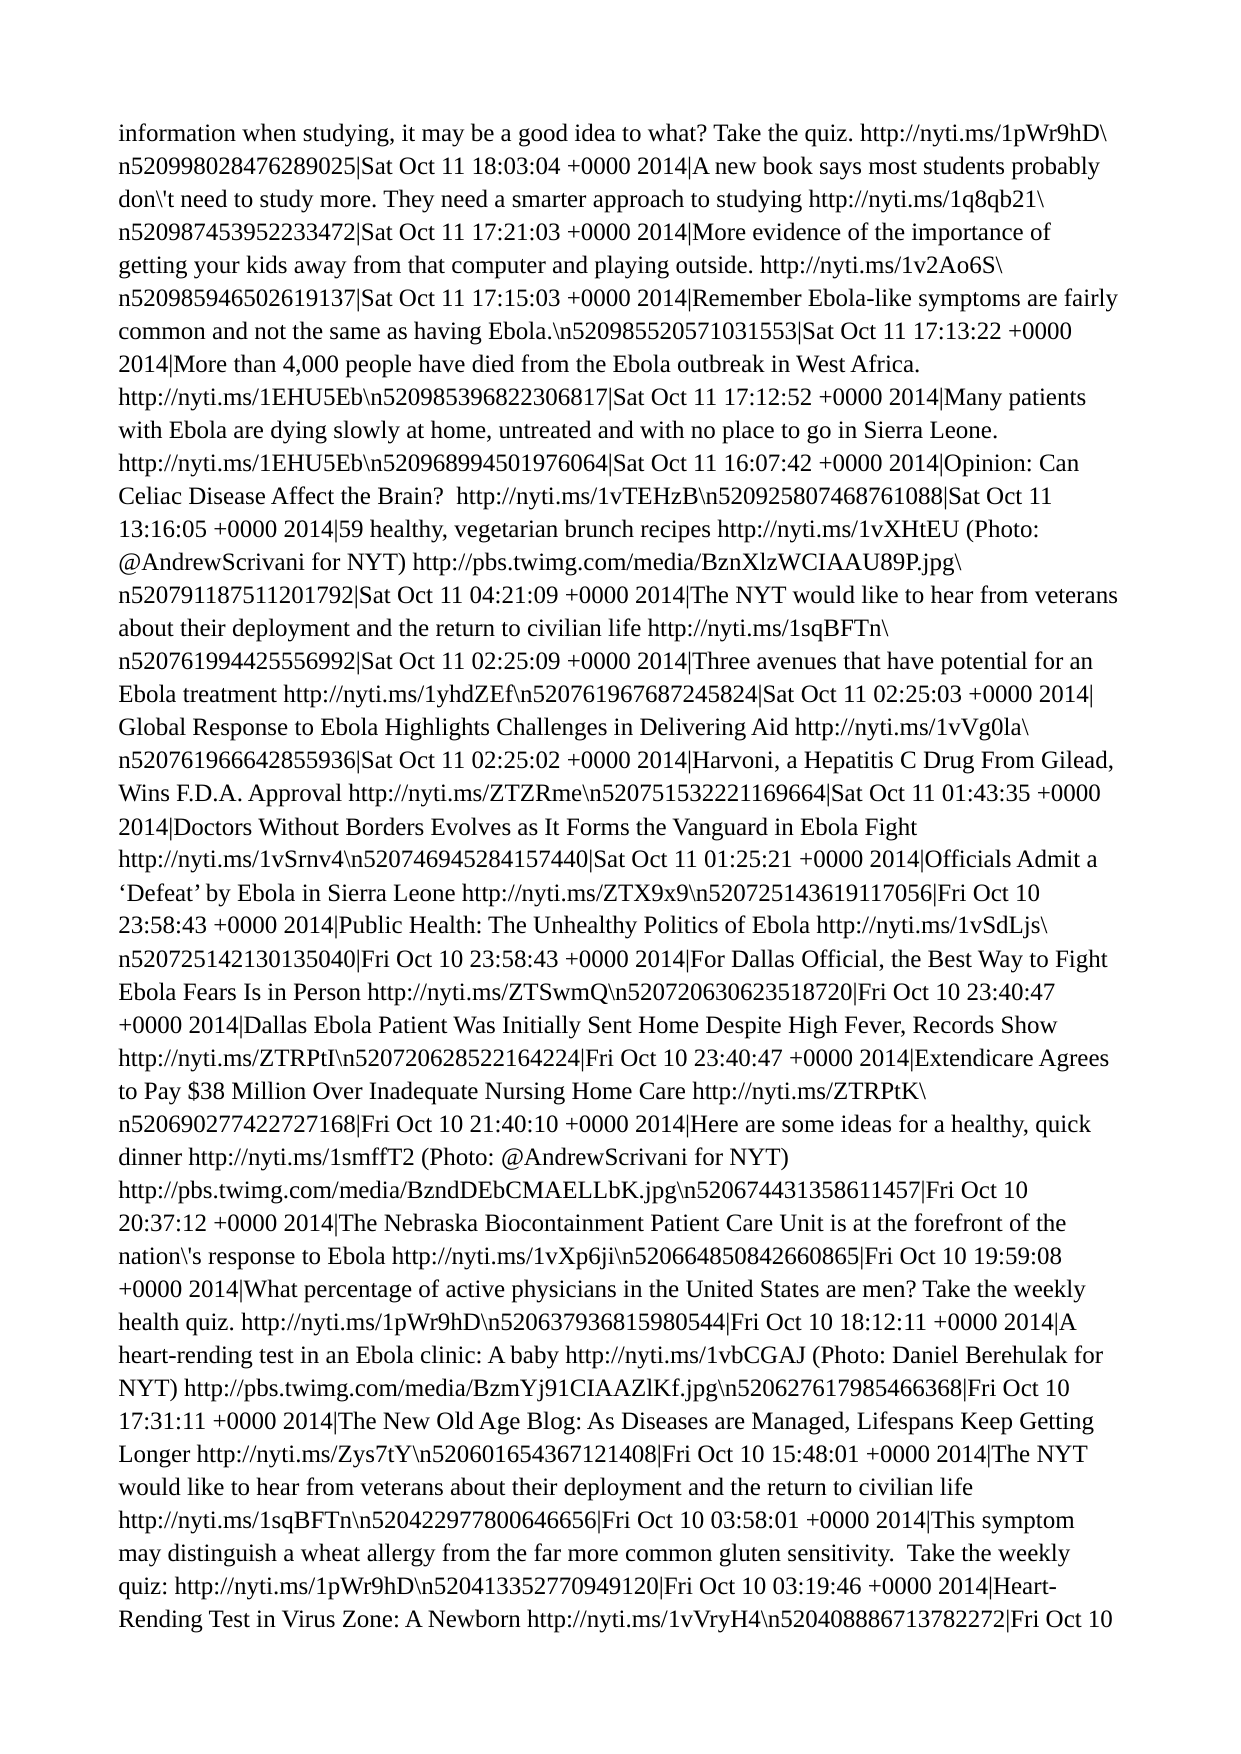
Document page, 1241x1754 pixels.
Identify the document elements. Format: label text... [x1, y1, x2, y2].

text information when studying, it may be a good idea to what? Take the quiz. http://nyti.ms/1pWr9hD\n520998028476289025|Sat Oct 11 18:03:04 +0000 2014|A new book says most students probably don\'t need to study more. They need a smarter approach to studying http://nyti.ms/1q8qb21\n520987453952233472|Sat Oct 11 17:21:03 +0000 2014|More evidence of the importance of getting your kids away from that computer and playing outside. http://nyti.ms/1v2Ao6S\n520985946502619137|Sat Oct 11 17:15:03 +0000 2014|Remember Ebola-like symptoms are fairly common and not the same as having Ebola.\n520985520571031553|Sat Oct 11 17:13:22 +0000 2014|More than 4,000 people have died from the Ebola outbreak in West Africa. http://nyti.ms/1EHU5Eb\n520985396822306817|Sat Oct 11 17:12:52 +0000 2014|Many patients with Ebola are dying slowly at home, untreated and with no place to go in Sierra Leone. http://nyti.ms/1EHU5Eb\n520968994501976064|Sat Oct 11 16:07:42 +0000 2014|Opinion: Can Celiac Disease Affect the Brain? http://nyti.ms/1vTEHzB\n520925807468761088|Sat Oct 11 13:16:05 +0000 2014|59 healthy, vegetarian brunch recipes http://nyti.ms/1vXHtEU (Photo: @AndrewScrivani for NYT) http://pbs.twimg.com/media/BznXlzWCIAAU89P.jpg\n520791187511201792|Sat Oct 11 04:21:09 +0000 2014|The NYT would like to hear from veterans about their deployment and the return to civilian life http://nyti.ms/1sqBFTn\n520761994425556992|Sat Oct 11 02:25:09 +0000 2014|Three avenues that have potential for an Ebola treatment http://nyti.ms/1yhdZEf\n520761967687245824|Sat Oct 11 02:25:03 +0000 2014|Global Response to Ebola Highlights Challenges in Delivering Aid http://nyti.ms/1vVg0la\n520761966642855936|Sat Oct 11 02:25:02 +0000 2014|Harvoni, a Hepatitis C Drug From Gilead, Wins F.D.A. Approval http://nyti.ms/ZTZRme\n520751532221169664|Sat Oct 11 01:43:35 +0000 2014|Doctors Without Borders Evolves as It Forms the Vanguard in Ebola Fight http://nyti.ms/1vSrnv4\n520746945284157440|Sat Oct 11 01:25:21 +0000 2014|Officials Admit a ‘Defeat’ by Ebola in Sierra Leone http://nyti.ms/ZTX9x9\n520725143619117056|Fri Oct 10 23:58:43 +0000 2014|Public Health: The Unhealthy Politics of Ebola http://nyti.ms/1vSdLjs\n520725142130135040|Fri Oct 10 23:58:43 +0000 2014|For Dallas Official, the Best Way to Fight Ebola Fears Is in Person http://nyti.ms/ZTSwmQ\n520720630623518720|Fri Oct 10 23:40:47 +0000 2014|Dallas Ebola Patient Was Initially Sent Home Despite High Fever, Records Show http://nyti.ms/ZTRPtI\n520720628522164224|Fri Oct 10 23:40:47 +0000 2014|Extendicare Agrees to Pay $38 Million Over Inadequate Nursing Home Care http://nyti.ms/ZTRPtK\n520690277422727168|Fri Oct 10 21:40:10 +0000 2014|Here are some ideas for a healthy, quick dinner http://nyti.ms/1smffT2 (Photo: @AndrewScrivani for NYT) http://pbs.twimg.com/media/BzndDEbCMAELLbK.jpg\n520674431358611457|Fri Oct 10 20:37:12 +0000 2014|The Nebraska Biocontainment Patient Care Unit is at the forefront of the nation\'s response to Ebola http://nyti.ms/1vXp6ji\n520664850842660865|Fri Oct 10 19:59:08 +0000 2014|What percentage of active physicians in the United States are men? Take the weekly health quiz. http://nyti.ms/1pWr9hD\n520637936815980544|Fri Oct 10 18:12:11 +0000 2014|A heart-rending test in an Ebola clinic: A baby http://nyti.ms/1vbCGAJ (Photo: Daniel Berehulak for NYT) http://pbs.twimg.com/media/BzmYj91CIAAZlKf.jpg\n520627617985466368|Fri Oct 10 17:31:11 +0000 2014|The New Old Age Blog: As Diseases are Managed, Lifespans Keep Getting Longer http://nyti.ms/Zys7tY\n520601654367121408|Fri Oct 10 15:48:01 +0000 2014|The NYT would like to hear from veterans about their deployment and the return to civilian life http://nyti.ms/1sqBFTn\n520422977800646656|Fri Oct 10 03:58:01 +0000 2014|This symptom may distinguish a wheat allergy from the far more common gluten sensitivity. Take the weekly quiz: http://nyti.ms/1pWr9hD\n520413352770949120|Fri Oct 10 03:19:46 +0000 2014|Heart-Rending Test in Virus Zone: A Newborn http://nyti.ms/1vVryH4\n520408886713782272|Fri Oct 10 [118, 118, 1122, 1633]
